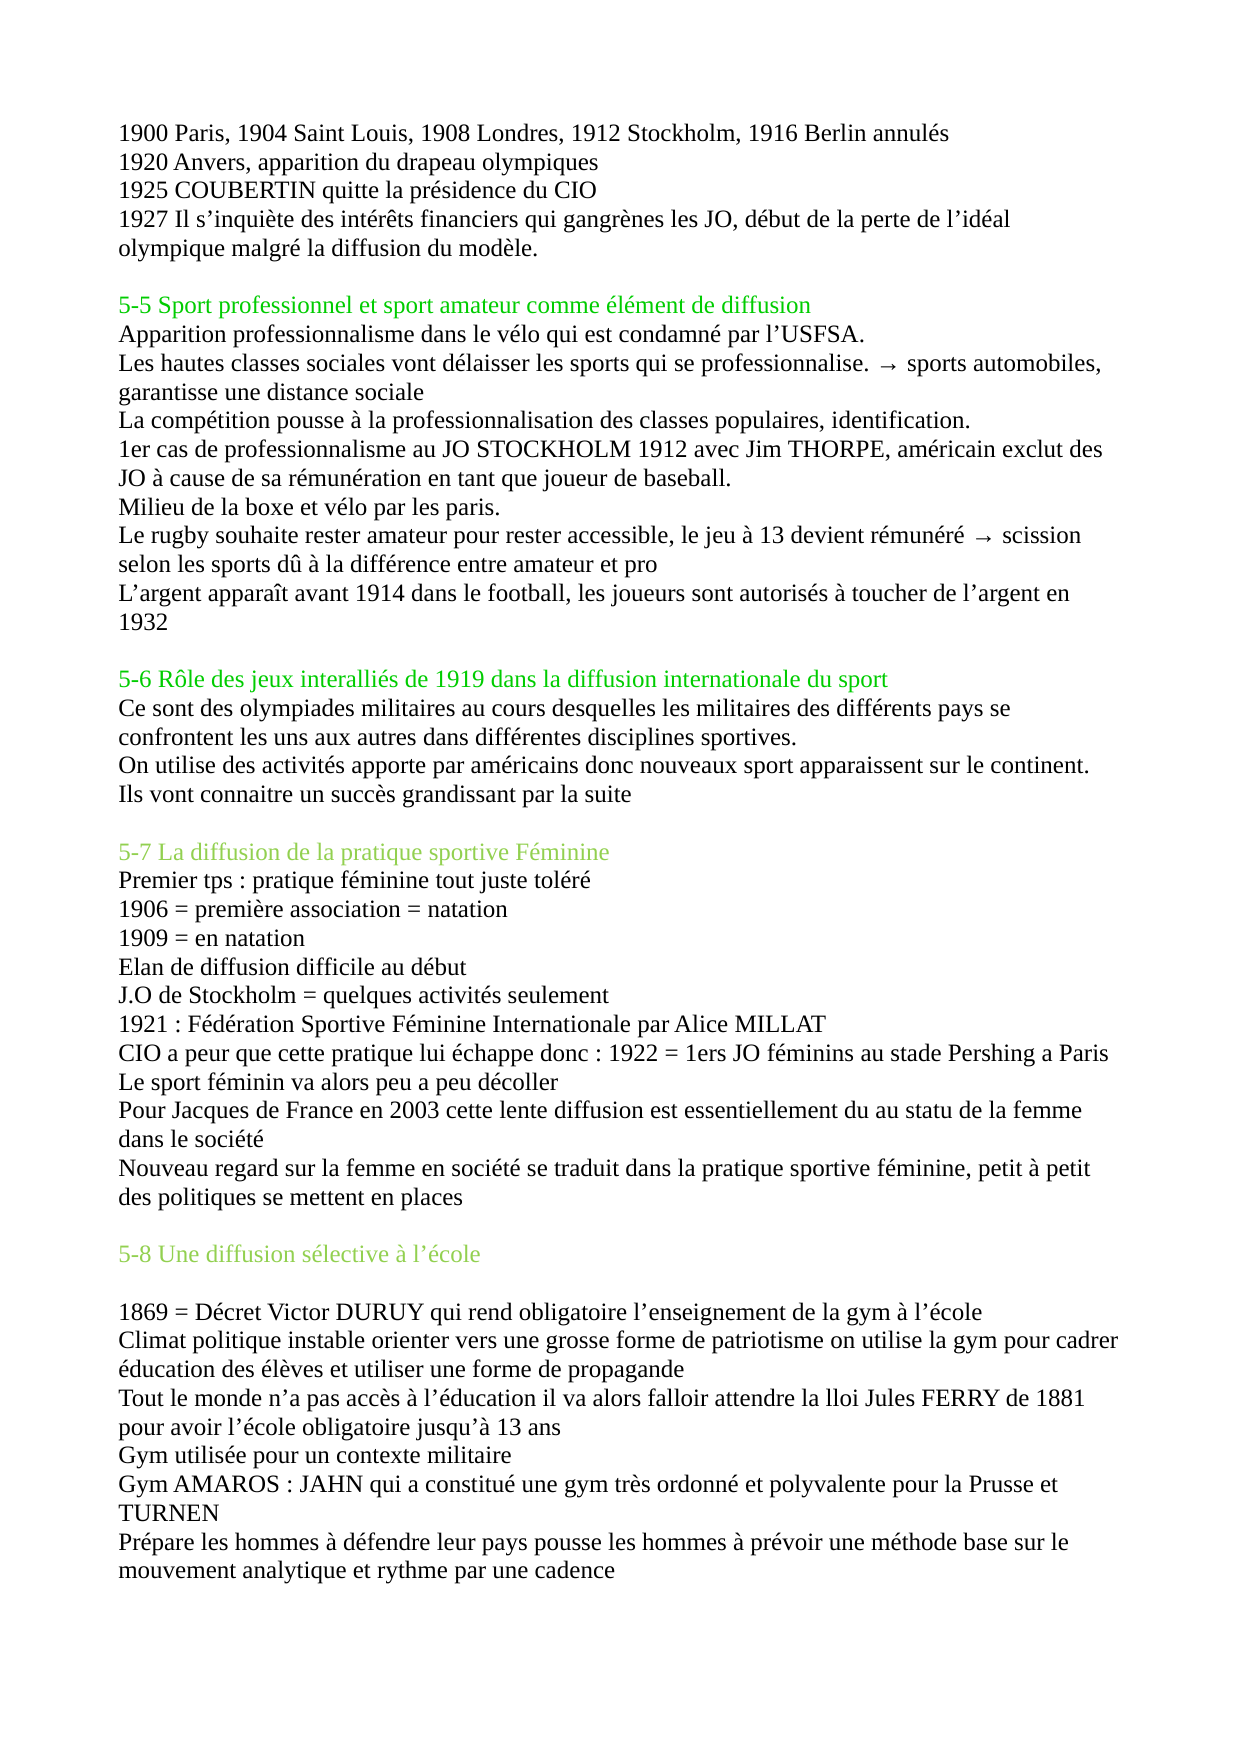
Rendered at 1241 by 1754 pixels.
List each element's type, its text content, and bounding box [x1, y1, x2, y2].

text Le sport féminin va alors peu a peu décoller [118, 1067, 1122, 1096]
text Premier tps : pratique féminine tout juste toléré [118, 866, 1122, 894]
text Climat politique instable orienter vers une grosse forme de patriotisme on utilise la gym pour cadrer éducation des élèves et utiliser une forme de propagande [118, 1326, 1122, 1383]
text On utilise des activités apporte par américains donc nouveaux sport apparaissent sur le continent. [118, 751, 1122, 779]
text La compétition pousse à la professionnalisation des classes populaires, identification. [118, 406, 1122, 434]
text 1909 = en natation [118, 923, 1122, 952]
text 1921 : Fédération Sportive Féminine Internationale par Alice MILLAT [118, 1009, 1122, 1038]
text Prépare les hommes à défendre leur pays pousse les hommes à prévoir une méthode base sur le mouvement analytique et rythme par une cadence [118, 1527, 1122, 1584]
text Elan de diffusion difficile au début [118, 952, 1122, 981]
text Apparition professionnalisme dans le vélo qui est condamné par l’USFSA. [118, 319, 1122, 348]
text Ce sont des olympiades militaires au cours desquelles les militaires des différents pays se confrontent les uns aux autres dans différentes disciplines sportives. [118, 693, 1122, 751]
text 1er cas de professionnalisme au JO STOCKHOLM 1912 avec Jim THORPE, américain exclut des JO à cause de sa rémunération en tant que joueur de baseball. [118, 434, 1122, 492]
text J.O de Stockholm = quelques activités seulement [118, 981, 1122, 1009]
text 5-7 La diffusion de la pratique sportive Féminine [118, 837, 1122, 866]
text Pour Jacques de France en 2003 cette lente diffusion est essentiellement du au statu de la femme dans le société [118, 1096, 1122, 1153]
text Nouveau regard sur la femme en société se traduit dans la pratique sportive féminine, petit à petit des politiques se mettent en places [118, 1153, 1122, 1211]
text 1906 = première association = natation [118, 894, 1122, 923]
text 5-6 Rôle des jeux interalliés de 1919 dans la diffusion internationale du sport [118, 664, 1122, 693]
text 1869 = Décret Victor DURUY qui rend obligatoire l’enseignement de la gym à l’école [118, 1297, 1122, 1326]
text 1900 Paris, 1904 Saint Louis, 1908 Londres, 1912 Stockholm, 1916 Berlin annulés [118, 118, 1122, 147]
text Gym utilisée pour un contexte militaire [118, 1441, 1122, 1469]
text Le rugby souhaite rester amateur pour rester accessible, le jeu à 13 devient rémunéré → scission selon les sports dû à la différence entre amateur et pro [118, 521, 1122, 578]
text 1927 Il s’inquiète des intérêts financiers qui gangrènes les JO, début de la perte de l’idéal olympique malgré la diffusion du modèle. [118, 204, 1122, 262]
text 5-5 Sport professionnel et sport amateur comme élément de diffusion [118, 291, 1122, 319]
text 1925 COUBERTIN quitte la présidence du CIO [118, 176, 1122, 204]
text CIO a peur que cette pratique lui échappe donc : 1922 = 1ers JO féminins au stade Pershing a Paris [118, 1038, 1122, 1067]
text 5-8 Une diffusion sélective à l’école [118, 1239, 1122, 1268]
text Les hautes classes sociales vont délaisser les sports qui se professionnalise. → sports automobiles, garantisse une distance sociale [118, 348, 1122, 406]
text Gym AMAROS : JAHN qui a constitué une gym très ordonné et polyvalente pour la Prusse et TURNEN [118, 1469, 1122, 1527]
text Milieu de la boxe et vélo par les paris. [118, 492, 1122, 521]
text 1920 Anvers, apparition du drapeau olympiques [118, 147, 1122, 176]
text Tout le monde n’a pas accès à l’éducation il va alors falloir attendre la lloi Jules FERRY de 1881 pour avoir l’école obligatoire jusqu’à 13 ans [118, 1383, 1122, 1441]
text L’argent apparaît avant 1914 dans le football, les joueurs sont autorisés à toucher de l’argent en 1932 [118, 578, 1122, 636]
text Ils vont connaitre un succès grandissant par la suite [118, 779, 1122, 808]
